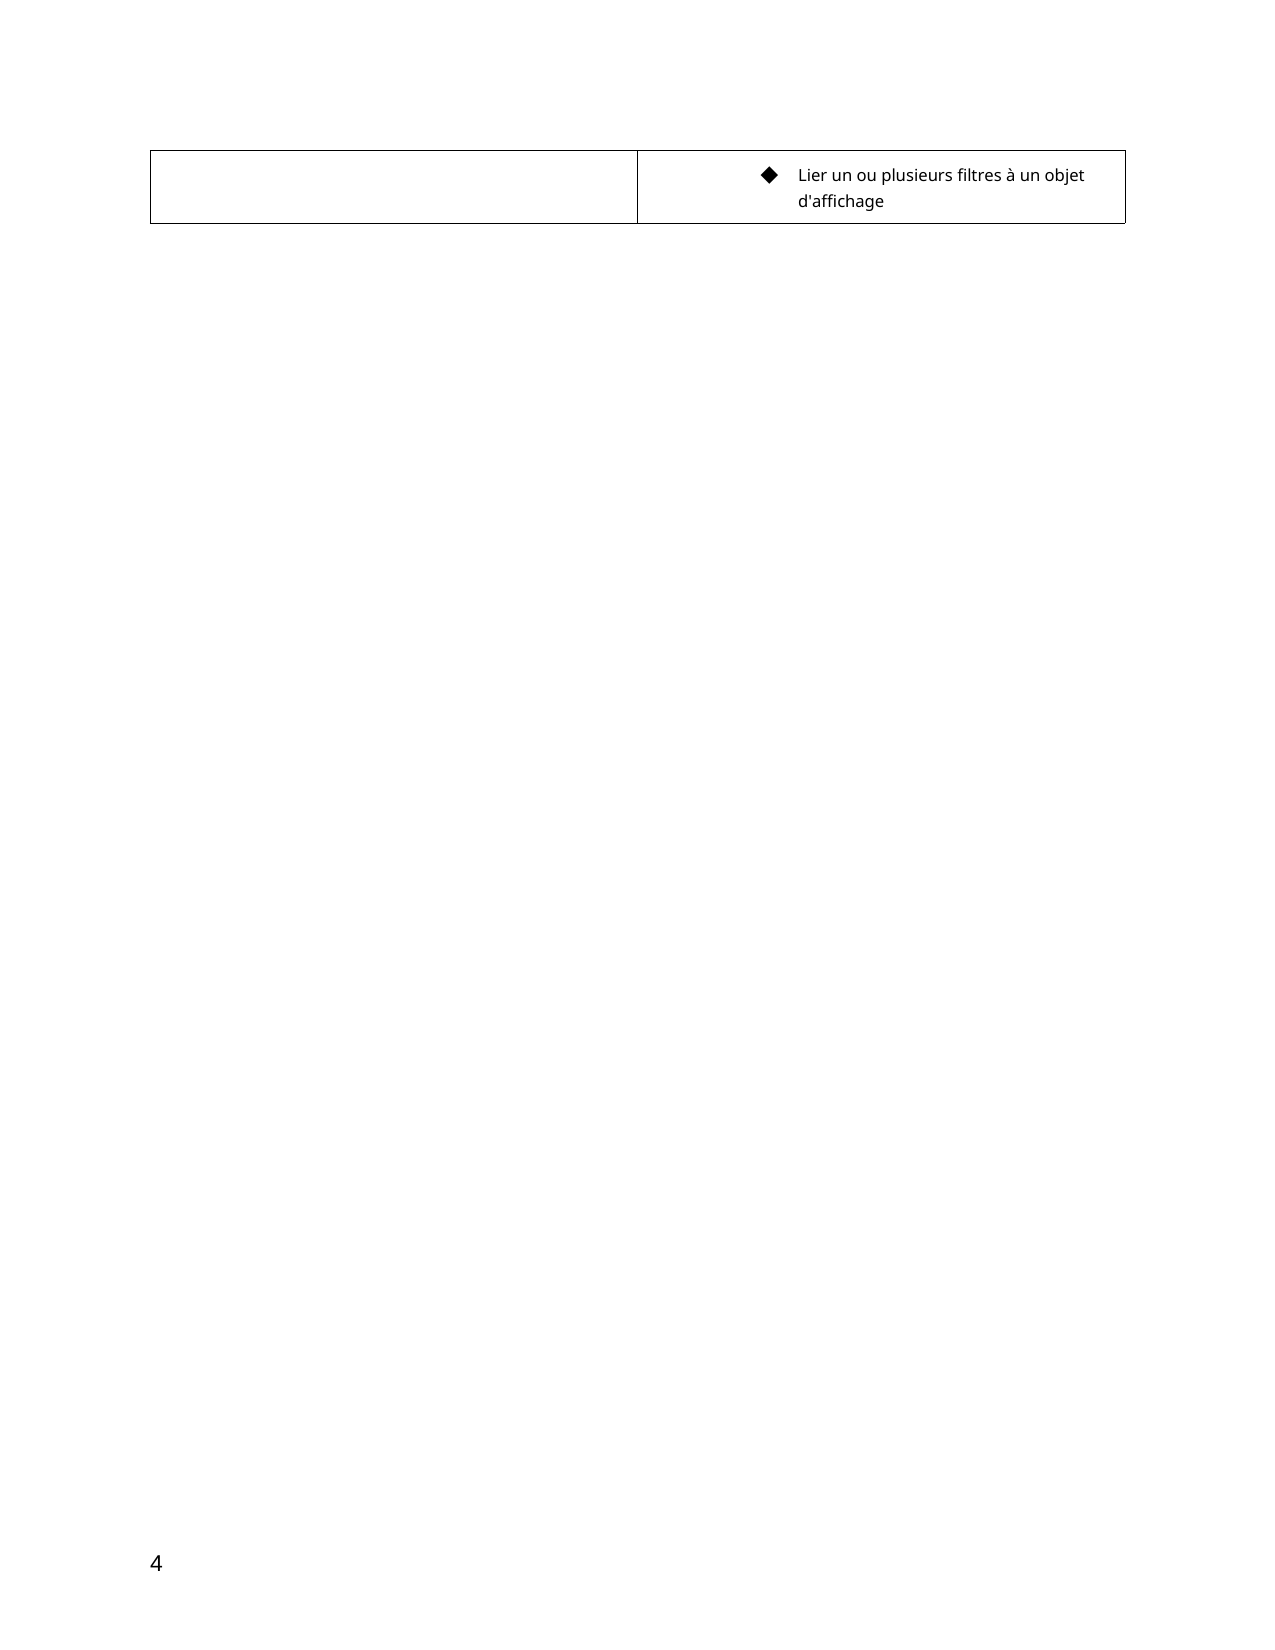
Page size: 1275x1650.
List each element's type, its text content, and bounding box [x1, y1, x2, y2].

table_header [151, 151, 637, 223]
table_header Manipuler les objets : transformations & calculs matriciels Le problème des transformations imbriquées. Les matrices, pourquoi faire ? Comment utiliser les matrices ? Combiner les transformations d'un enfant avec celles de son parent. Implémentation des matrices dans le moteur. Modèle événementiel & design pattern Pourquoi utiliser des événements ? Comment gérer un modèle événementiel, le design pattern observer Implémentation sur les objets d'affichage Collisions et événements utilisateurs Comment détecter les événements souris ? Théorie des collisions, les formules Implémentation d'une méthode hitTest sur un DisplayObject Les animations Comment animer ? Retour sur les spritesheets Définir un modèle de données pour les animations Créer une classe MovieClip permettant de jouer une animation. Les filtres Base des filtres avec la balise canvas Implémentation de la classe ImageFilter Lier un ou plusieurs filtres à un objet d'affichage [638, 151, 1125, 223]
